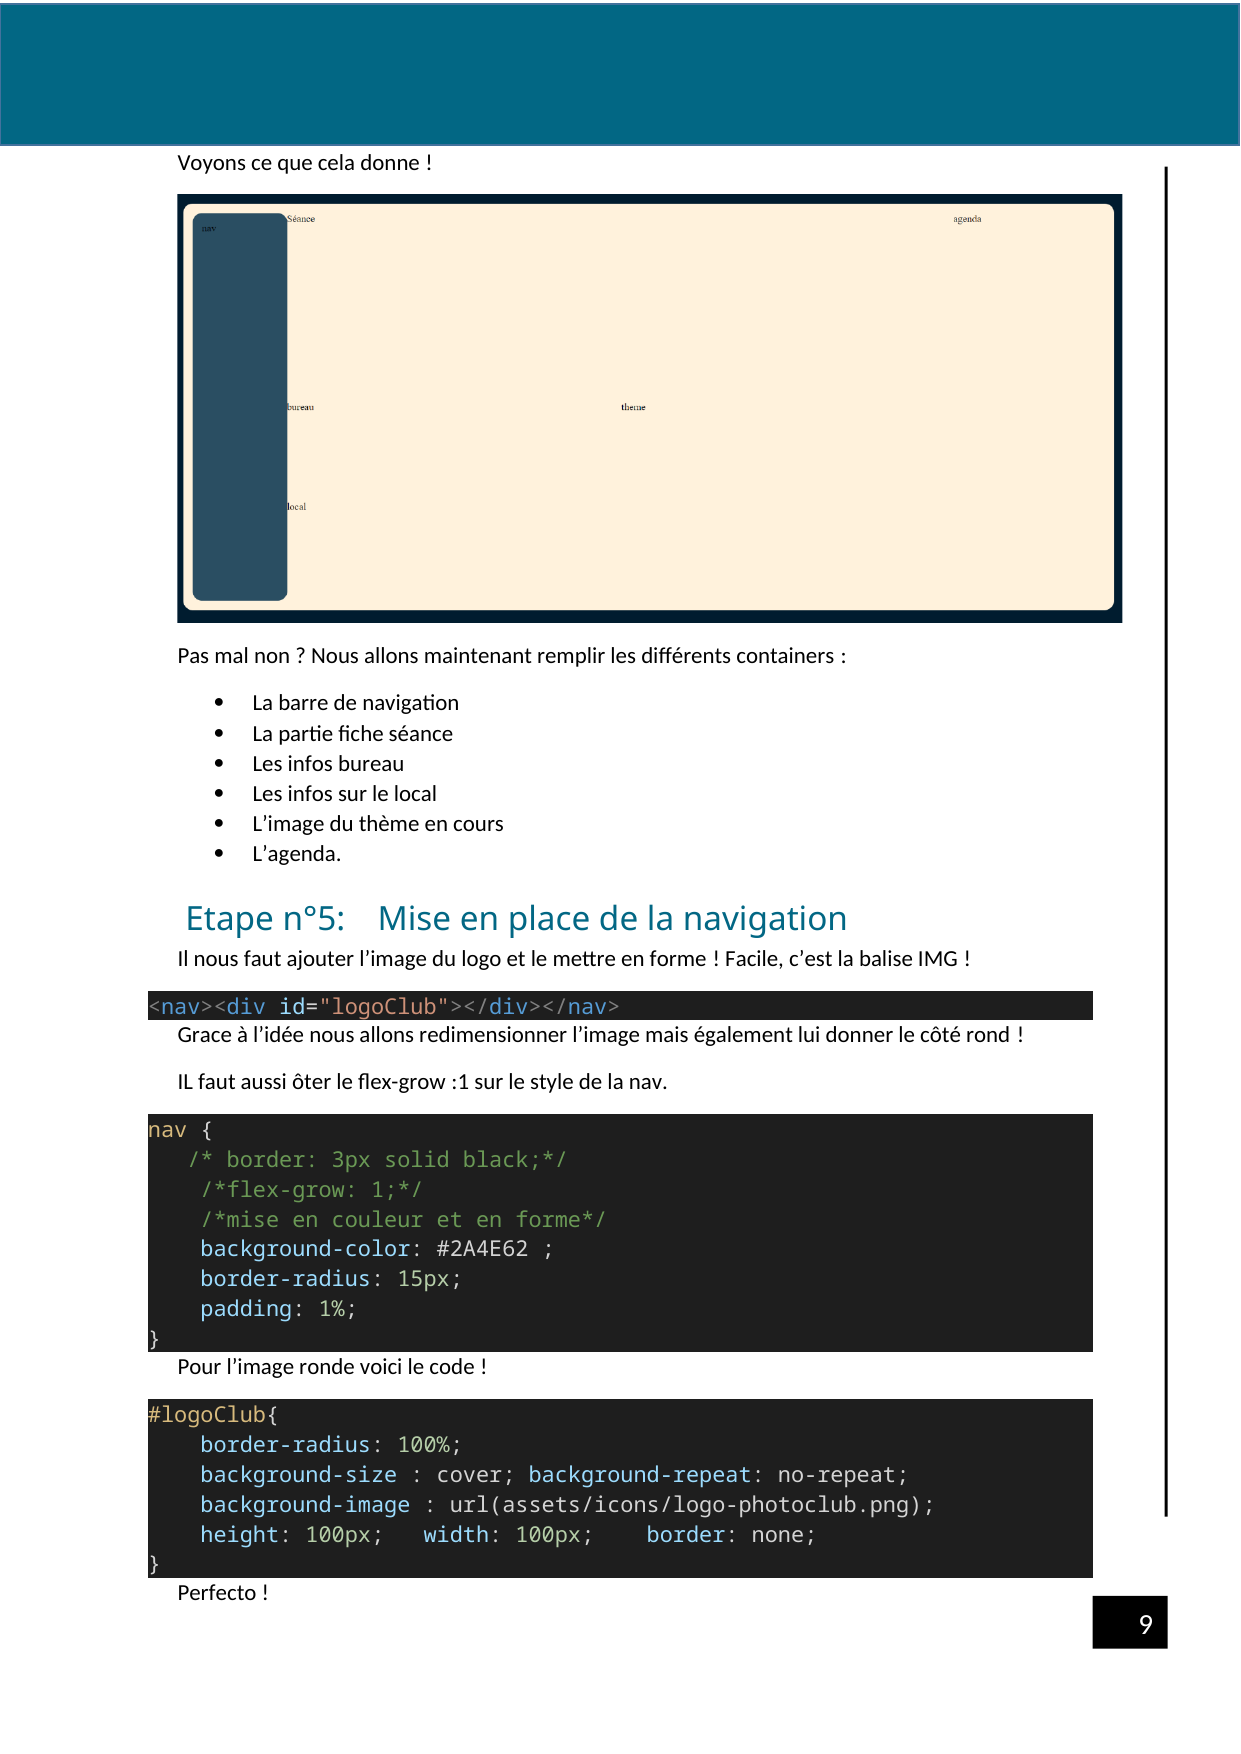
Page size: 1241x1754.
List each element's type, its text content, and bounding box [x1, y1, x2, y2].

list La partie fiche séance [215, 719, 1093, 747]
list L’image du thème en cours [215, 809, 1093, 837]
text Perfecto ! [148, 1578, 1093, 1606]
text /*mise en couleur et en forme*/ [148, 1203, 1093, 1233]
text height: 100px; width: 100px; border: none; [148, 1518, 1093, 1548]
text border-radius: 100%; [148, 1429, 1093, 1459]
list Les infos sur le local [215, 779, 1093, 807]
picture [177, 194, 1123, 623]
list L’agenda. [215, 839, 1093, 868]
subtitle Mise en place de la navigation [185, 895, 1093, 940]
text #logoClub{ [148, 1399, 1093, 1429]
text Pour l’image ronde voici le code ! [148, 1352, 1093, 1381]
text padding: 1%; [148, 1293, 1093, 1323]
text Voyons ce que cela donne ! [148, 148, 1093, 176]
text Pas mal non ? Nous allons maintenant remplir les différents containers : [148, 642, 1093, 670]
text } [148, 1548, 1093, 1578]
text Grace à l’idée nous allons redimensionner l’image mais également lui donner le côté rond ! [148, 1020, 1093, 1048]
list La barre de navigation [215, 688, 1093, 717]
text background-size : cover; background-repeat: no-repeat; [148, 1459, 1093, 1489]
text IL faut aussi ôter le flex-grow :1 sur le style de la nav. [148, 1067, 1093, 1095]
text background-image : url(assets/icons/logo-photoclub.png); [148, 1489, 1093, 1518]
text Il nous faut ajouter l’image du logo et le mettre en forme ! Facile, c’est la balise IMG ! [148, 944, 1093, 972]
text } [148, 1323, 1093, 1352]
list Les infos bureau [215, 749, 1093, 777]
text /* border: 3px solid black;*/ [148, 1144, 1093, 1174]
text border-radius: 15px; [148, 1263, 1093, 1293]
text <nav><div id="logoClub"></div></nav> [148, 991, 1093, 1020]
text /*flex-grow: 1;*/ [148, 1174, 1093, 1203]
text nav { [148, 1114, 1093, 1144]
text background-color: #2A4E62 ; [148, 1233, 1093, 1263]
